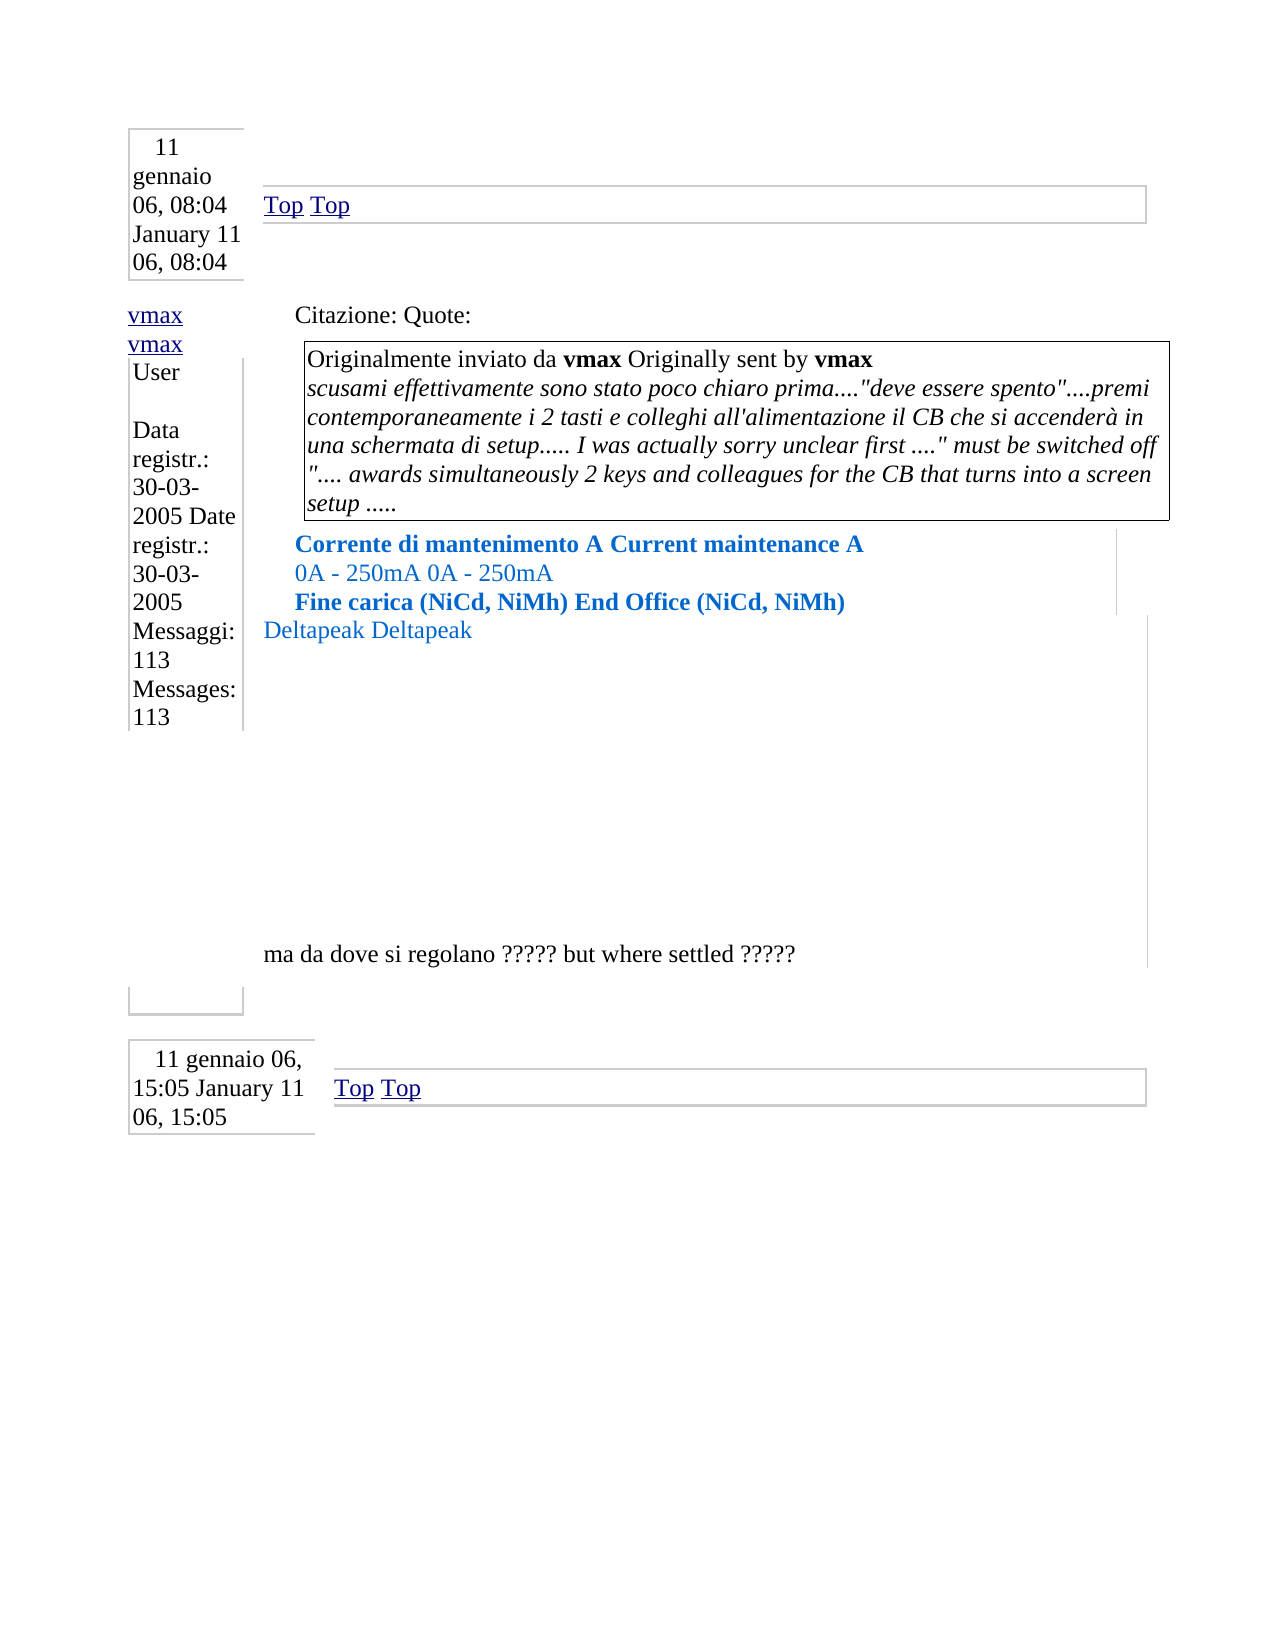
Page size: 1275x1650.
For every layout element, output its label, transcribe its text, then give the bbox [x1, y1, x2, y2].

table_cell [254, 978, 1157, 1025]
table_header Top Top [254, 118, 1157, 291]
table_cell [118, 978, 254, 1025]
table_header Top Top [325, 1030, 1157, 1145]
table_header Originalmente inviato da vmax Originally sent by vmax scusami effettivamente sono stato poco chiaro prima...."deve essere spento"....premi contemporaneamente i 2 tasti e colleghi all'alimentazione il CB che si accenderà in una schermata di setup..... I was actually sorry unclear first ...." must be switched off ".... awards simultaneously 2 keys and colleagues for the CB that turns into a screen setup ..... [295, 332, 1157, 529]
table_cell Citazione: Quote: Corrente di mantenimento A Current maintenance A 0A - 250mA 0A - 250mA Fine carica (NiCd, NiMh) End Office (NiCd, NiMh) Deltapeak Deltapeak ma da dove si regolano ????? but where settled ????? [254, 291, 1157, 978]
table_cell vmax vmax User Data registr.: 30-03-2005 Date registr.: 30-03-2005 Messaggi: 113 Messages: 113 [118, 291, 254, 978]
table_header 11 gennaio 06, 08:04 January 11 06, 08:04 [118, 118, 254, 291]
table_header 11 gennaio 06, 15:05 January 11 06, 15:05 [118, 1030, 324, 1145]
